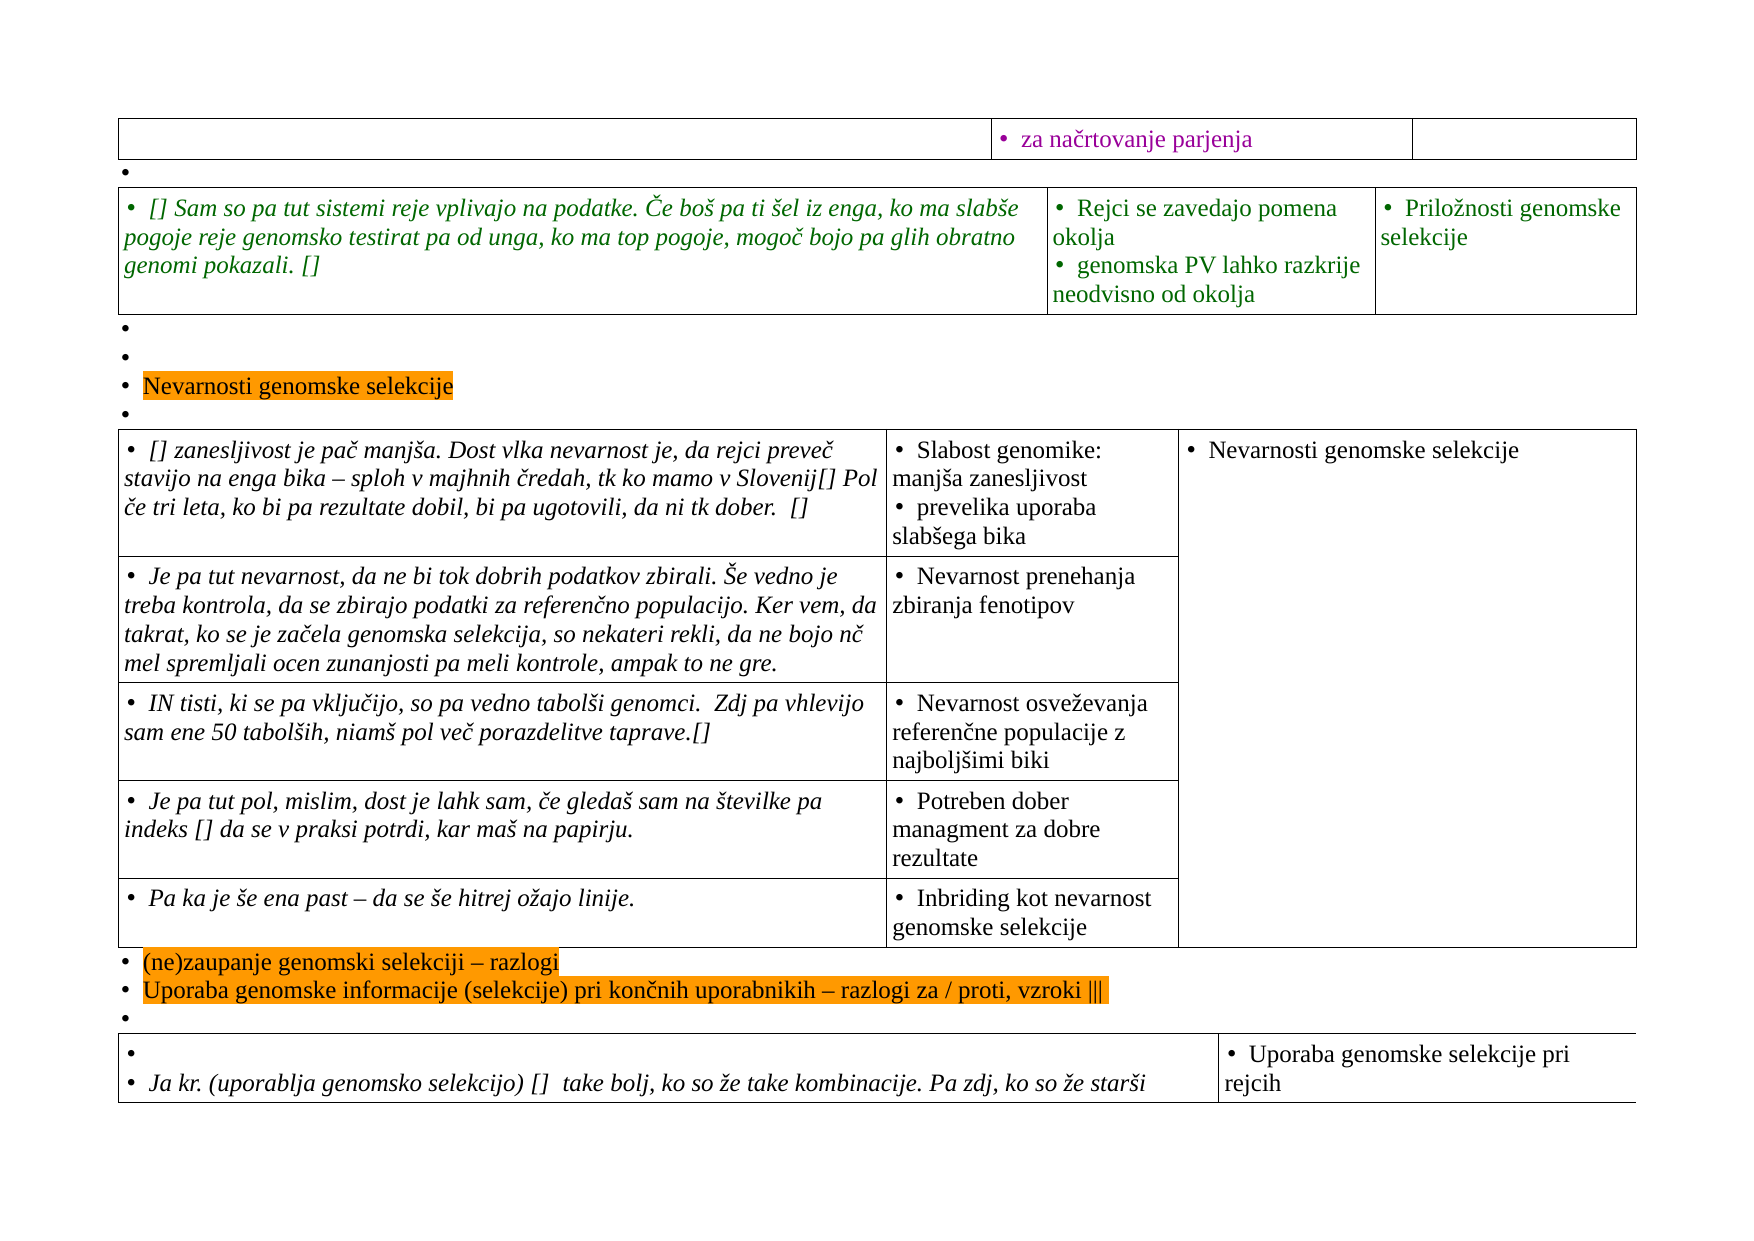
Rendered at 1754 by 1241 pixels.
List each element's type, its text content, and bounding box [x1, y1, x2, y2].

table_header Ja kr. (uporablja genomsko selekcijo) [] take bolj, ko so že take kombinacije. Pa zdj, ko so že starši [119, 1034, 1218, 1102]
table_header Nevarnosti genomske selekcije [1179, 430, 1636, 947]
table_cell Inbriding kot nevarnost genomske selekcije [887, 879, 1178, 947]
table_header [] zanesljivost je pač manjša. Dost vlka nevarnost je, da rejci preveč stavijo na enga bika – sploh v majhnih čredah, tk ko mamo v Slovenij[] Pol če tri leta, ko bi pa rezultate dobil, bi pa ugotovili, da ni tk dober. [] [119, 430, 886, 556]
table_header Slabost genomike: manjša zanesljivost prevelika uporaba slabšega bika [887, 430, 1178, 556]
list (ne)zaupanje genomski selekciji – razlogi [118, 948, 1636, 976]
table_header Priložnosti genomske selekcije [1376, 188, 1636, 314]
list Nevarnosti genomske selekcije [118, 371, 1636, 400]
table_header Uporaba genomske selekcije pri rejcih genotipizacija najboljših živali [1219, 1034, 1636, 1102]
table_cell Potreben dober managment za dobre rezultate [887, 781, 1178, 878]
table_header [] Sam so pa tut sistemi reje vplivajo na podatke. Če boš pa ti šel iz enga, ko ma slabše pogoje reje genomsko testirat pa od unga, ko ma top pogoje, mogoč bojo pa glih obratno genomi pokazali. [] [119, 188, 1047, 314]
list Uporaba genomske informacije (selekcije) pri končnih uporabnikih – razlogi za / proti, vzroki ||| [118, 976, 1636, 1004]
table_cell Nevarnost prenehanja zbiranja fenotipov [887, 557, 1178, 682]
table_header Rejci se zavedajo pomena okolja genomska PV lahko razkrije neodvisno od okolja [1048, 188, 1375, 314]
table_cell Pa ka je še ena past – da se še hitrej ožajo linije. [119, 879, 886, 947]
table_cell IN tisti, ki se pa vključijo, so pa vedno tabolši genomci. Zdj pa vhlevijo sam ene 50 tabolših, niamš pol več porazdelitve taprave.[] [119, 683, 886, 780]
table_cell Je pa tut pol, mislim, dost je lahk sam, če gledaš sam na številke pa indeks [] da se v praksi potrdi, kar maš na papirju. [119, 781, 886, 878]
table_cell [119, 119, 991, 158]
table_cell Genomska informacija za odkrivanje napak za načrtovanje parjenja [992, 119, 1412, 158]
table_header [1413, 119, 1636, 158]
table_cell Je pa tut nevarnost, da ne bi tok dobrih podatkov zbirali. Še vedno je treba kontrola, da se zbirajo podatki za referenčno populacijo. Ker vem, da takrat, ko se je začela genomska selekcija, so nekateri rekli, da ne bojo nč mel spremljali ocen zunanjosti pa meli kontrole, ampak to ne gre. [119, 557, 886, 682]
table_cell Nevarnost osveževanja referenčne populacije z najboljšimi biki [887, 683, 1178, 780]
